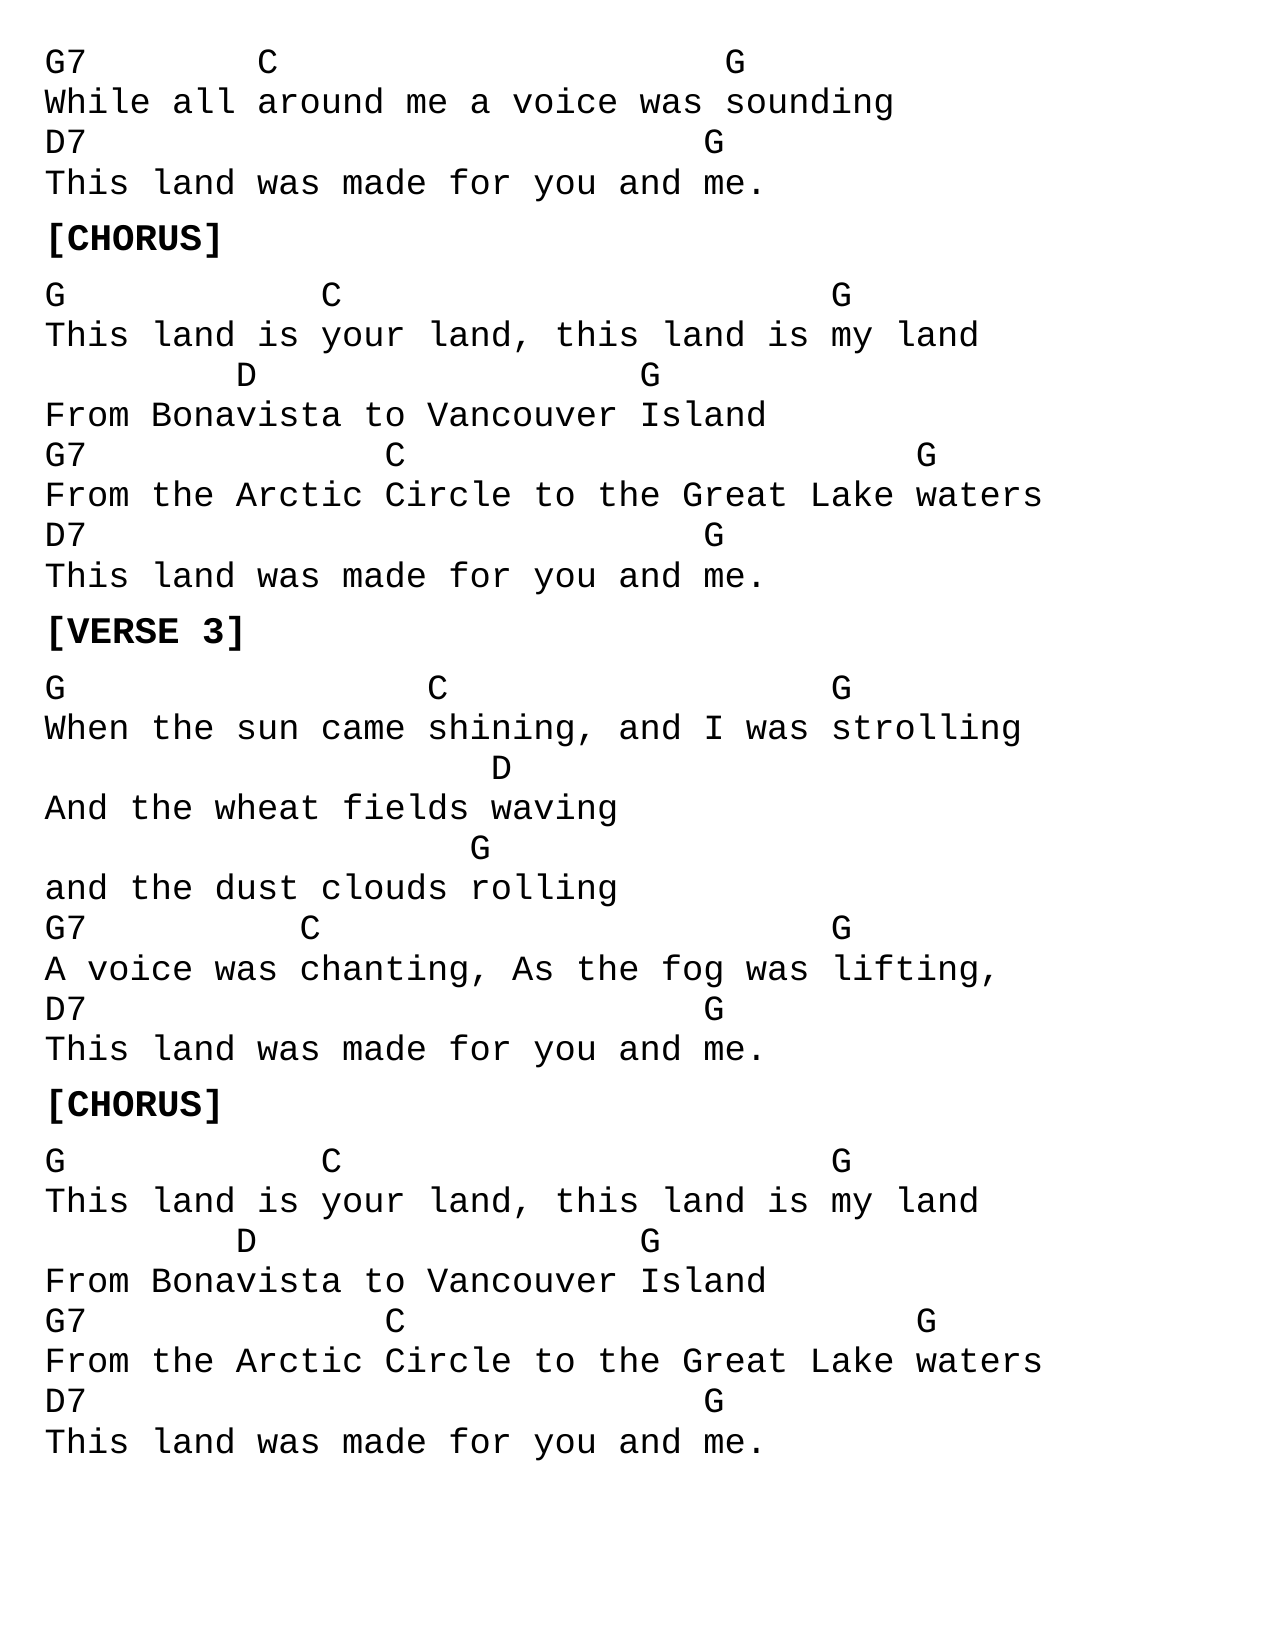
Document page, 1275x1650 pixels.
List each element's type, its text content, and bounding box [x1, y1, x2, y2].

text When the sun came shining, and I was strolling [44, 710, 1231, 750]
text D7 G [44, 517, 1231, 557]
subtitle [VERSE 3] [44, 612, 1231, 655]
text G7 C G [44, 1303, 1231, 1343]
text G7 C G [44, 44, 1231, 84]
text This land was made for you and me. [44, 1423, 1231, 1464]
text D7 G [44, 991, 1231, 1031]
text and the dust clouds rolling [44, 870, 1231, 910]
text D7 G [44, 1383, 1231, 1423]
subtitle [CHORUS] [44, 219, 1231, 262]
text This land is your land, this land is my land [44, 1183, 1231, 1223]
text This land was made for you and me. [44, 164, 1231, 205]
text D G [44, 357, 1231, 397]
text G C G [44, 670, 1231, 710]
text G7 C G [44, 437, 1231, 477]
subtitle [CHORUS] [44, 1086, 1231, 1128]
text While all around me a voice was sounding [44, 84, 1231, 124]
text G [44, 830, 1231, 870]
text From Bonavista to Vancouver Island [44, 1263, 1231, 1303]
text G C G [44, 277, 1231, 317]
text And the wheat fields waving [44, 790, 1231, 830]
text From Bonavista to Vancouver Island [44, 397, 1231, 437]
text This land is your land, this land is my land [44, 317, 1231, 357]
text G7 C G [44, 910, 1231, 950]
text From the Arctic Circle to the Great Lake waters [44, 477, 1231, 517]
text D7 G [44, 124, 1231, 164]
text A voice was chanting, As the fog was lifting, [44, 950, 1231, 991]
text G C G [44, 1143, 1231, 1183]
text This land was made for you and me. [44, 557, 1231, 598]
text From the Arctic Circle to the Great Lake waters [44, 1343, 1231, 1383]
text D G [44, 1223, 1231, 1263]
text This land was made for you and me. [44, 1031, 1231, 1071]
text D [44, 750, 1231, 790]
